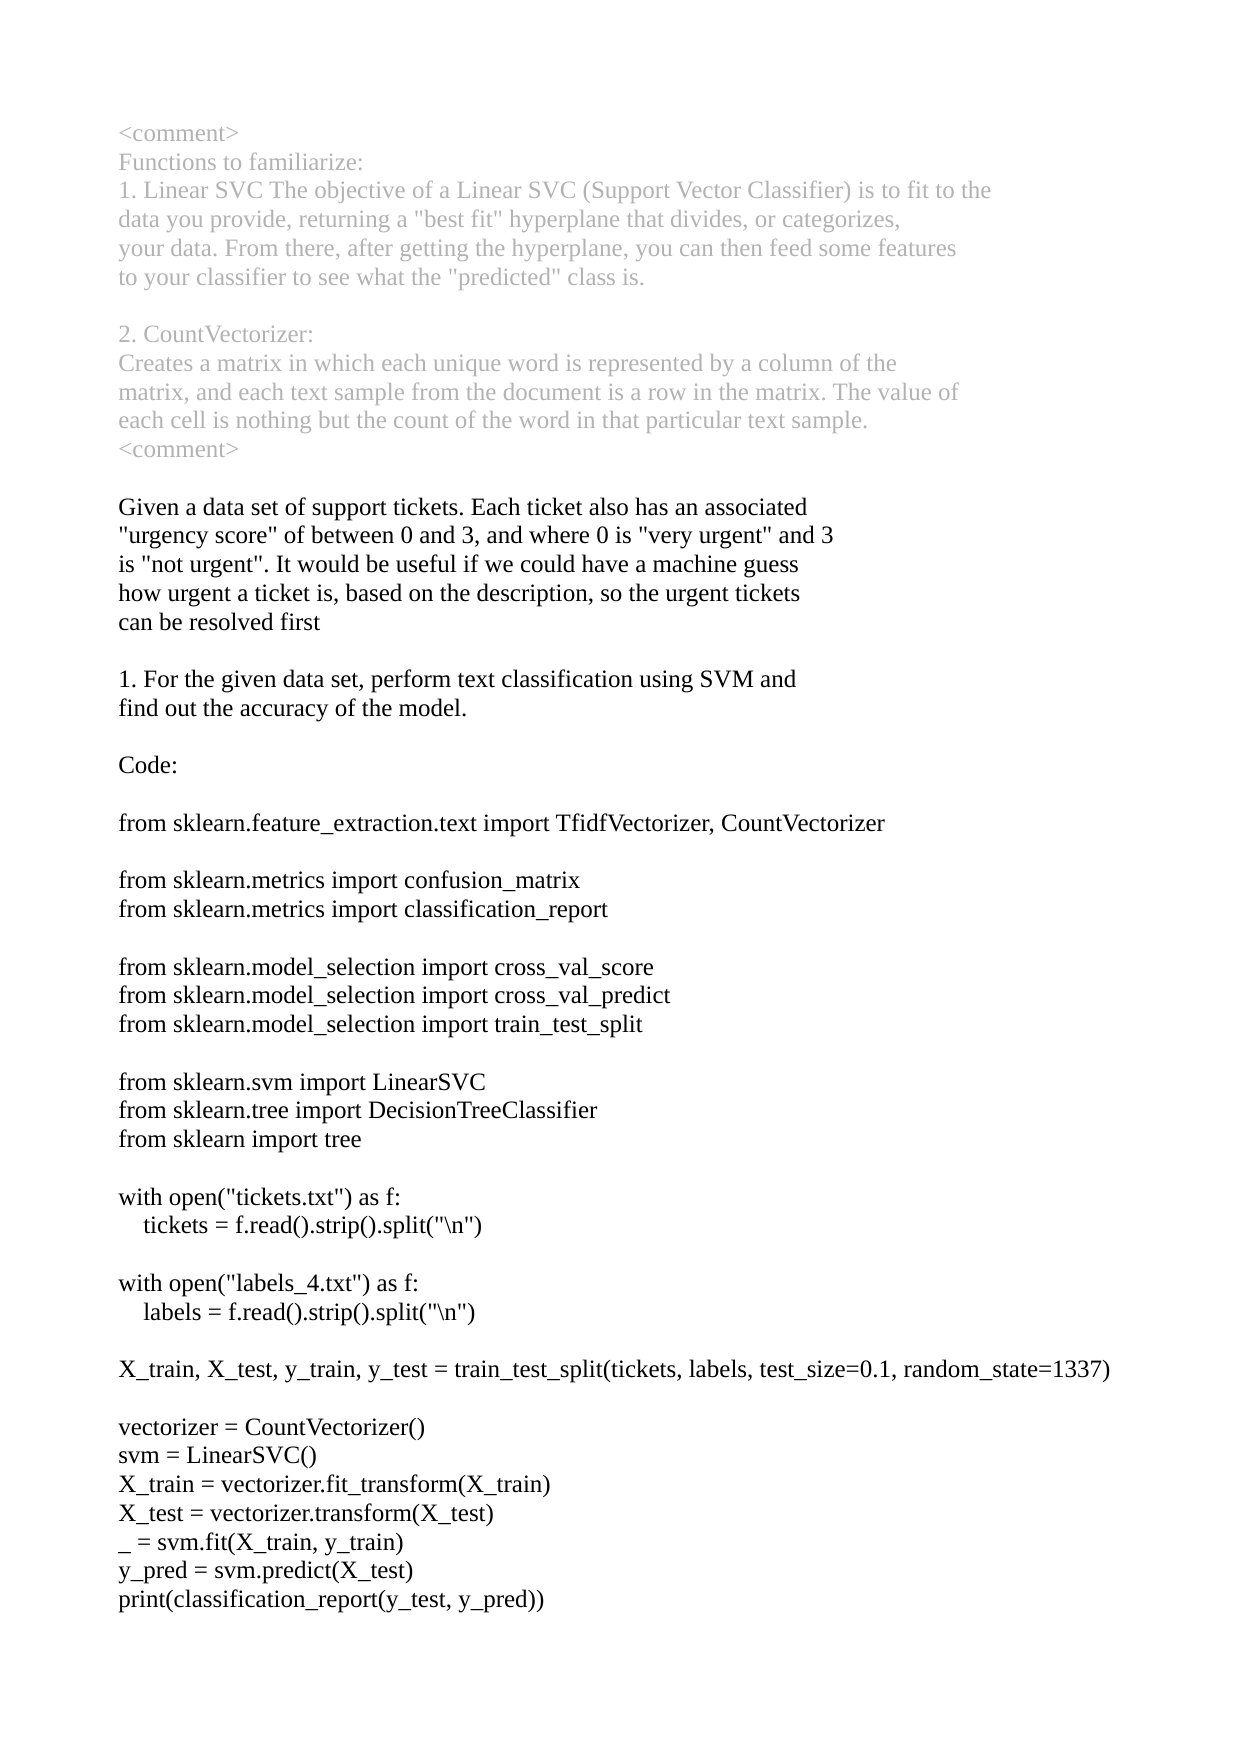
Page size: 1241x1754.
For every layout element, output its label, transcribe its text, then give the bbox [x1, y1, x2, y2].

text <comment> [118, 118, 1122, 147]
text from sklearn.model_selection import train_test_split [118, 1009, 1122, 1038]
text with open("labels_4.txt") as f: [118, 1268, 1122, 1297]
text each cell is nothing but the count of the word in that particular text sample. [118, 406, 1122, 434]
text vectorizer = CountVectorizer() [118, 1412, 1122, 1441]
text "urgency score" of between 0 and 3, and where 0 is "very urgent" and 3 [118, 521, 1122, 549]
text labels = f.read().strip().split("\n") [118, 1297, 1122, 1326]
text from sklearn.model_selection import cross_val_predict [118, 981, 1122, 1009]
text from sklearn.model_selection import cross_val_score [118, 952, 1122, 981]
text 1. For the given data set, perform text classification using SVM and [118, 664, 1122, 693]
text from sklearn.tree import DecisionTreeClassifier [118, 1096, 1122, 1124]
text X_train = vectorizer.fit_transform(X_train) [118, 1469, 1122, 1498]
text from sklearn.feature_extraction.text import TfidfVectorizer, CountVectorizer [118, 808, 1122, 837]
text find out the accuracy of the model. [118, 693, 1122, 722]
text from sklearn import tree [118, 1124, 1122, 1153]
text X_train, X_test, y_train, y_test = train_test_split(tickets, labels, test_size=0.1, random_state=1337) [118, 1354, 1122, 1383]
text Given a data set of support tickets. Each ticket also has an associated [118, 492, 1122, 521]
text from sklearn.svm import LinearSVC [118, 1067, 1122, 1096]
text 2. CountVectorizer: [118, 319, 1122, 348]
text Creates a matrix in which each unique word is represented by a column of the [118, 348, 1122, 377]
text Code: [118, 751, 1122, 779]
text Functions to familiarize: [118, 147, 1122, 176]
text how urgent a ticket is, based on the description, so the urgent tickets [118, 578, 1122, 607]
text your data. From there, after getting the hyperplane, you can then feed some features [118, 233, 1122, 262]
text y_pred = svm.predict(X_test) [118, 1556, 1122, 1584]
text print(classification_report(y_test, y_pred)) [118, 1584, 1122, 1613]
text tickets = f.read().strip().split("\n") [118, 1211, 1122, 1239]
text svm = LinearSVC() [118, 1441, 1122, 1469]
text <comment> [118, 434, 1122, 463]
text 1. Linear SVC The objective of a Linear SVC (Support Vector Classifier) is to fit to the [118, 176, 1122, 204]
text with open("tickets.txt") as f: [118, 1182, 1122, 1211]
text matrix, and each text sample from the document is a row in the matrix. The value of [118, 377, 1122, 406]
text can be resolved first [118, 607, 1122, 636]
text data you provide, returning a "best fit" hyperplane that divides, or categorizes, [118, 204, 1122, 233]
text from sklearn.metrics import confusion_matrix [118, 866, 1122, 894]
text to your classifier to see what the "predicted" class is. [118, 262, 1122, 291]
text from sklearn.metrics import classification_report [118, 894, 1122, 923]
text X_test = vectorizer.transform(X_test) [118, 1498, 1122, 1527]
text _ = svm.fit(X_train, y_train) [118, 1527, 1122, 1556]
text is "not urgent". It would be useful if we could have a machine guess [118, 549, 1122, 578]
